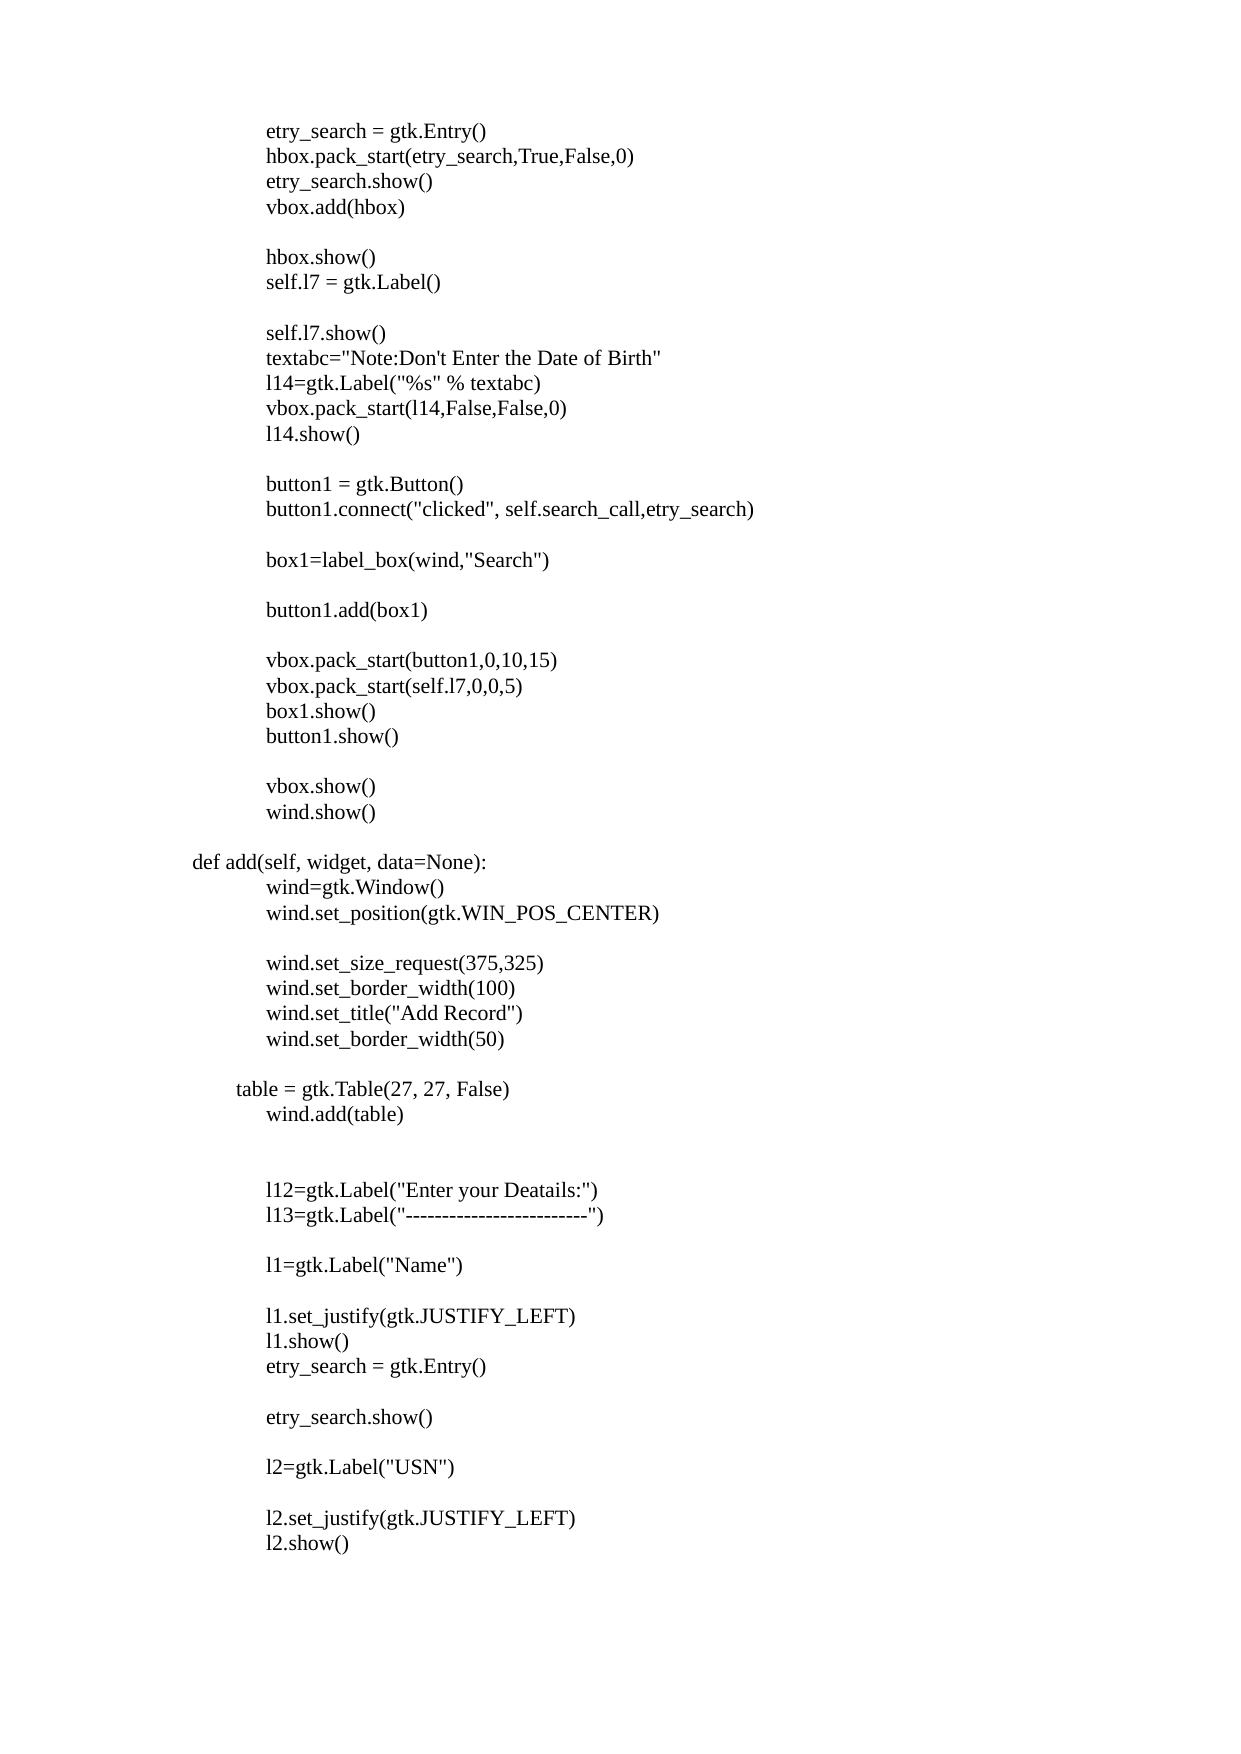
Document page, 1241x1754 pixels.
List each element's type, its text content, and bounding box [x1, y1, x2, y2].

text l14=gtk.Label("%s" % textabc) [118, 370, 1122, 395]
text box1=label_box(wind,"Search") [118, 547, 1122, 572]
text vbox.add(hbox) [118, 194, 1122, 219]
text wind.set_size_request(375,325) [118, 950, 1122, 975]
text button1.connect("clicked", self.search_call,etry_search) [118, 496, 1122, 521]
text button1.add(box1) [118, 597, 1122, 622]
text etry_search = gtk.Entry() [118, 118, 1122, 143]
text l2=gtk.Label("USN") [118, 1454, 1122, 1479]
text textabc="Note:Don't Enter the Date of Birth" [118, 345, 1122, 370]
text wind.set_title("Add Record") [118, 1000, 1122, 1026]
text wind.set_position(gtk.WIN_POS_CENTER) [118, 899, 1122, 925]
text l2.show() [118, 1530, 1122, 1555]
text wind.set_border_width(50) [118, 1026, 1122, 1051]
text l1.show() [118, 1328, 1122, 1353]
text table = gtk.Table(27, 27, False) [118, 1076, 1122, 1101]
text l2.set_justify(gtk.JUSTIFY_LEFT) [118, 1504, 1122, 1530]
text hbox.show() [118, 244, 1122, 269]
text etry_search.show() [118, 168, 1122, 194]
text self.l7 = gtk.Label() [118, 269, 1122, 294]
text l13=gtk.Label("-------------------------") [118, 1202, 1122, 1227]
text button1 = gtk.Button() [118, 471, 1122, 496]
text wind.set_border_width(100) [118, 975, 1122, 1000]
text wind=gtk.Window() [118, 874, 1122, 899]
text self.l7.show() [118, 320, 1122, 345]
text vbox.pack_start(self.l7,0,0,5) [118, 673, 1122, 698]
text l1=gtk.Label("Name") [118, 1252, 1122, 1278]
text vbox.pack_start(button1,0,10,15) [118, 647, 1122, 673]
text etry_search = gtk.Entry() [118, 1353, 1122, 1378]
text l14.show() [118, 421, 1122, 446]
text wind.show() [118, 799, 1122, 824]
text vbox.show() [118, 773, 1122, 799]
text box1.show() [118, 698, 1122, 723]
text vbox.pack_start(l14,False,False,0) [118, 395, 1122, 421]
text hbox.pack_start(etry_search,True,False,0) [118, 143, 1122, 168]
text l1.set_justify(gtk.JUSTIFY_LEFT) [118, 1303, 1122, 1328]
text l12=gtk.Label("Enter your Deatails:") [118, 1177, 1122, 1202]
text def add(self, widget, data=None): [118, 849, 1122, 874]
text etry_search.show() [118, 1404, 1122, 1429]
text button1.show() [118, 723, 1122, 748]
text wind.add(table) [118, 1101, 1122, 1126]
